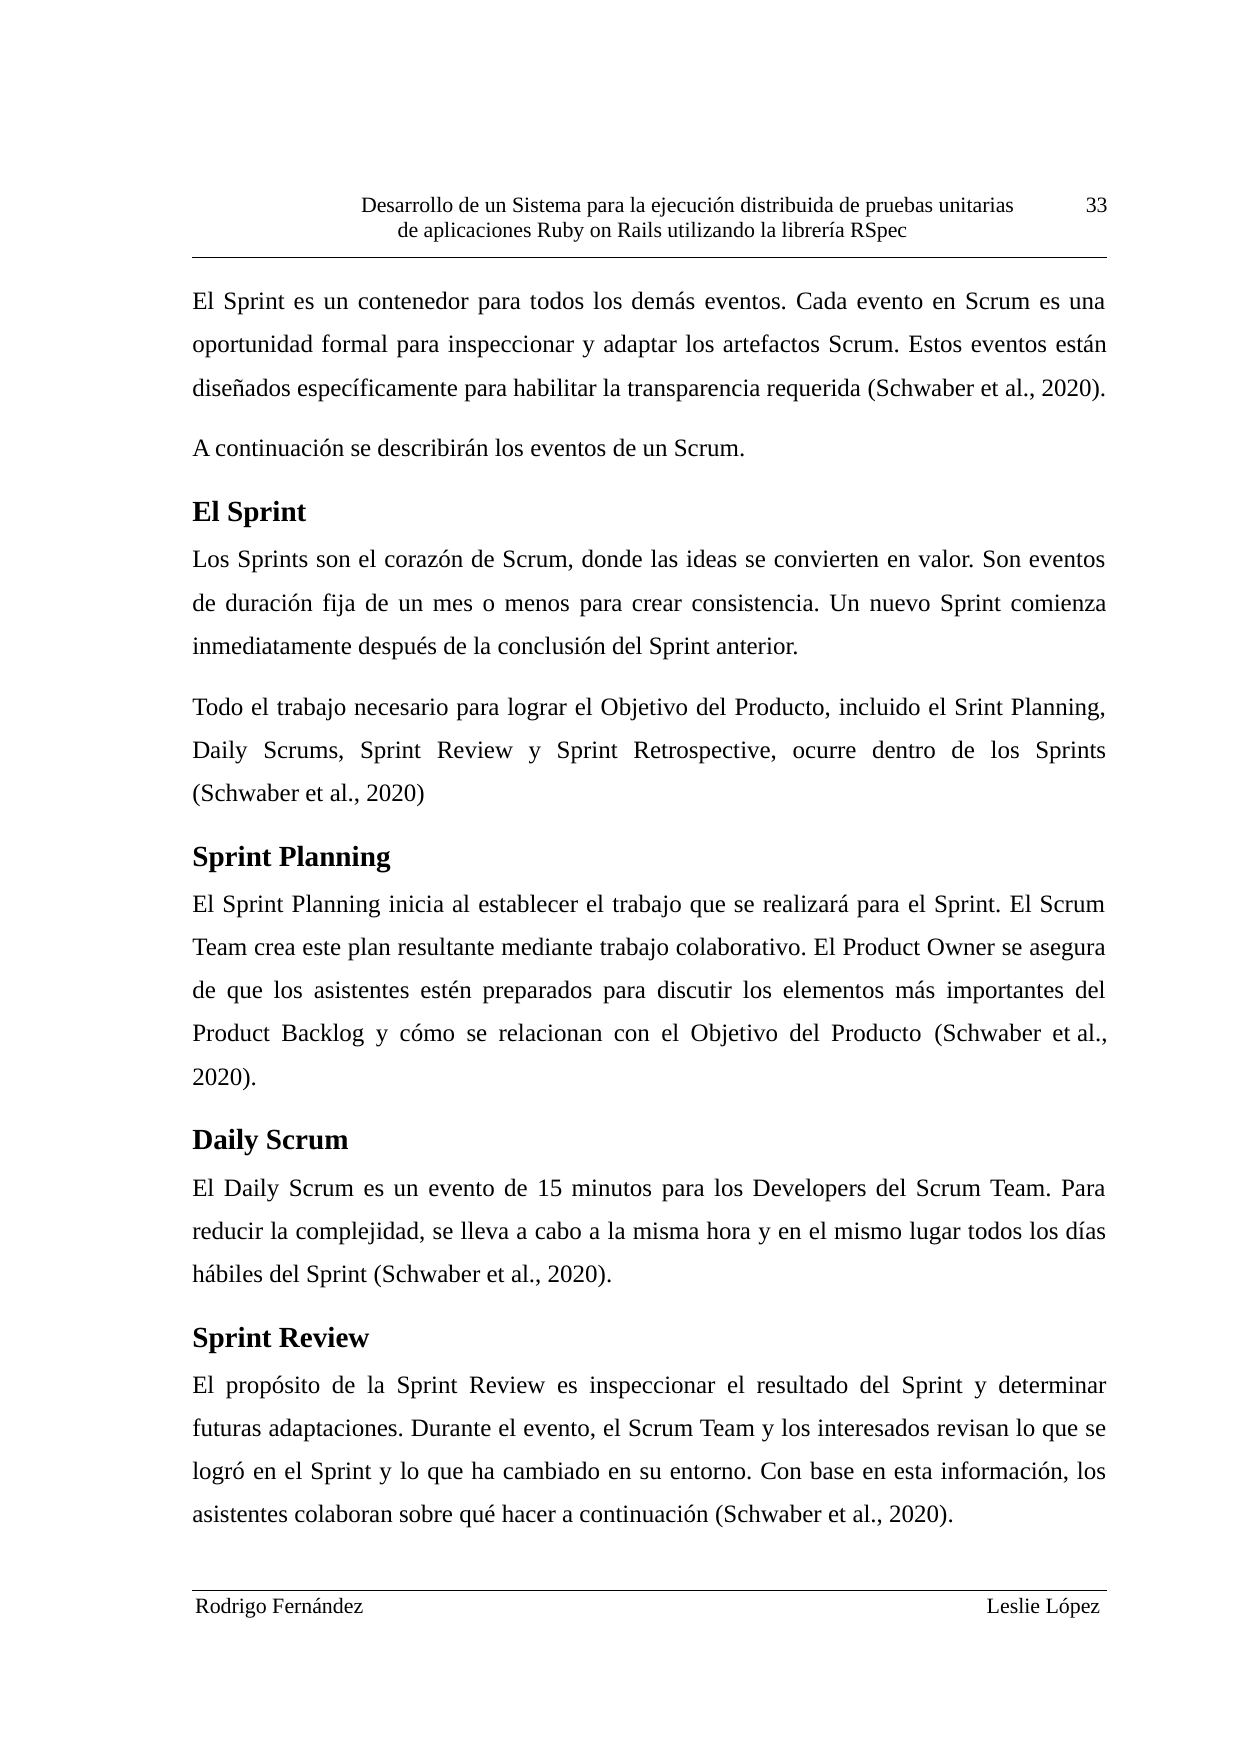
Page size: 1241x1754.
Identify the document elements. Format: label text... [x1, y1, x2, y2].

list El Daily Scrum es un evento de 15 minutos para los Developers del Scrum Team. Para reducir la complejidad, se lleva a cabo a la misma hora y en el mismo lugar todos los días hábiles del Sprint (Schwaber et al., 2020).⁠ [192, 1173, 1107, 1288]
list El Sprint es un contenedor para todos los demás eventos. Cada evento en Scrum es una oportunidad formal para inspeccionar y adaptar los artefactos Scrum. Estos eventos están diseñados específicamente para habilitar la transparencia requerida (Schwaber et al., 2020).⁠ [192, 286, 1107, 401]
list Todo el trabajo necesario para lograr el Objetivo del Producto, incluido el Srint Planning, Daily Scrums, Sprint Review y Sprint Retrospective, ocurre dentro de los Sprints (Schwaber et al., 2020)⁠ [192, 692, 1107, 807]
subtitle Sprint Planning [192, 839, 1107, 872]
subtitle Sprint Review [192, 1320, 1107, 1353]
list El Sprint Planning inicia al establecer el trabajo que se realizará para el Sprint. El Scrum Team crea este plan resultante mediante trabajo colaborativo. El Product Owner se asegura de que los asistentes estén preparados para discutir los elementos más importantes del Product Backlog y cómo se relacionan con el Objetivo del Producto (Schwaber et al., 2020).⁠ [192, 889, 1107, 1090]
list A continuación se describirán los eventos de un Scrum. [192, 433, 1107, 462]
subtitle El Sprint [192, 494, 1107, 528]
subtitle Daily Scrum [192, 1122, 1107, 1156]
list Los Sprints son el corazón de Scrum, donde las ideas se convierten en valor. Son eventos de duración fija de un mes o menos para crear consistencia. Un nuevo Sprint comienza inmediatamente después de la conclusión del Sprint anterior. [192, 544, 1107, 659]
list El propósito de la Sprint Review es inspeccionar el resultado del Sprint y determinar futuras adaptaciones. Durante el evento, el Scrum Team y los interesados revisan lo que se logró en el Sprint y lo que ha cambiado en su entorno. Con base en esta información, los asistentes colaboran sobre qué hacer a continuación (Schwaber et al., 2020)⁠. [192, 1370, 1107, 1528]
